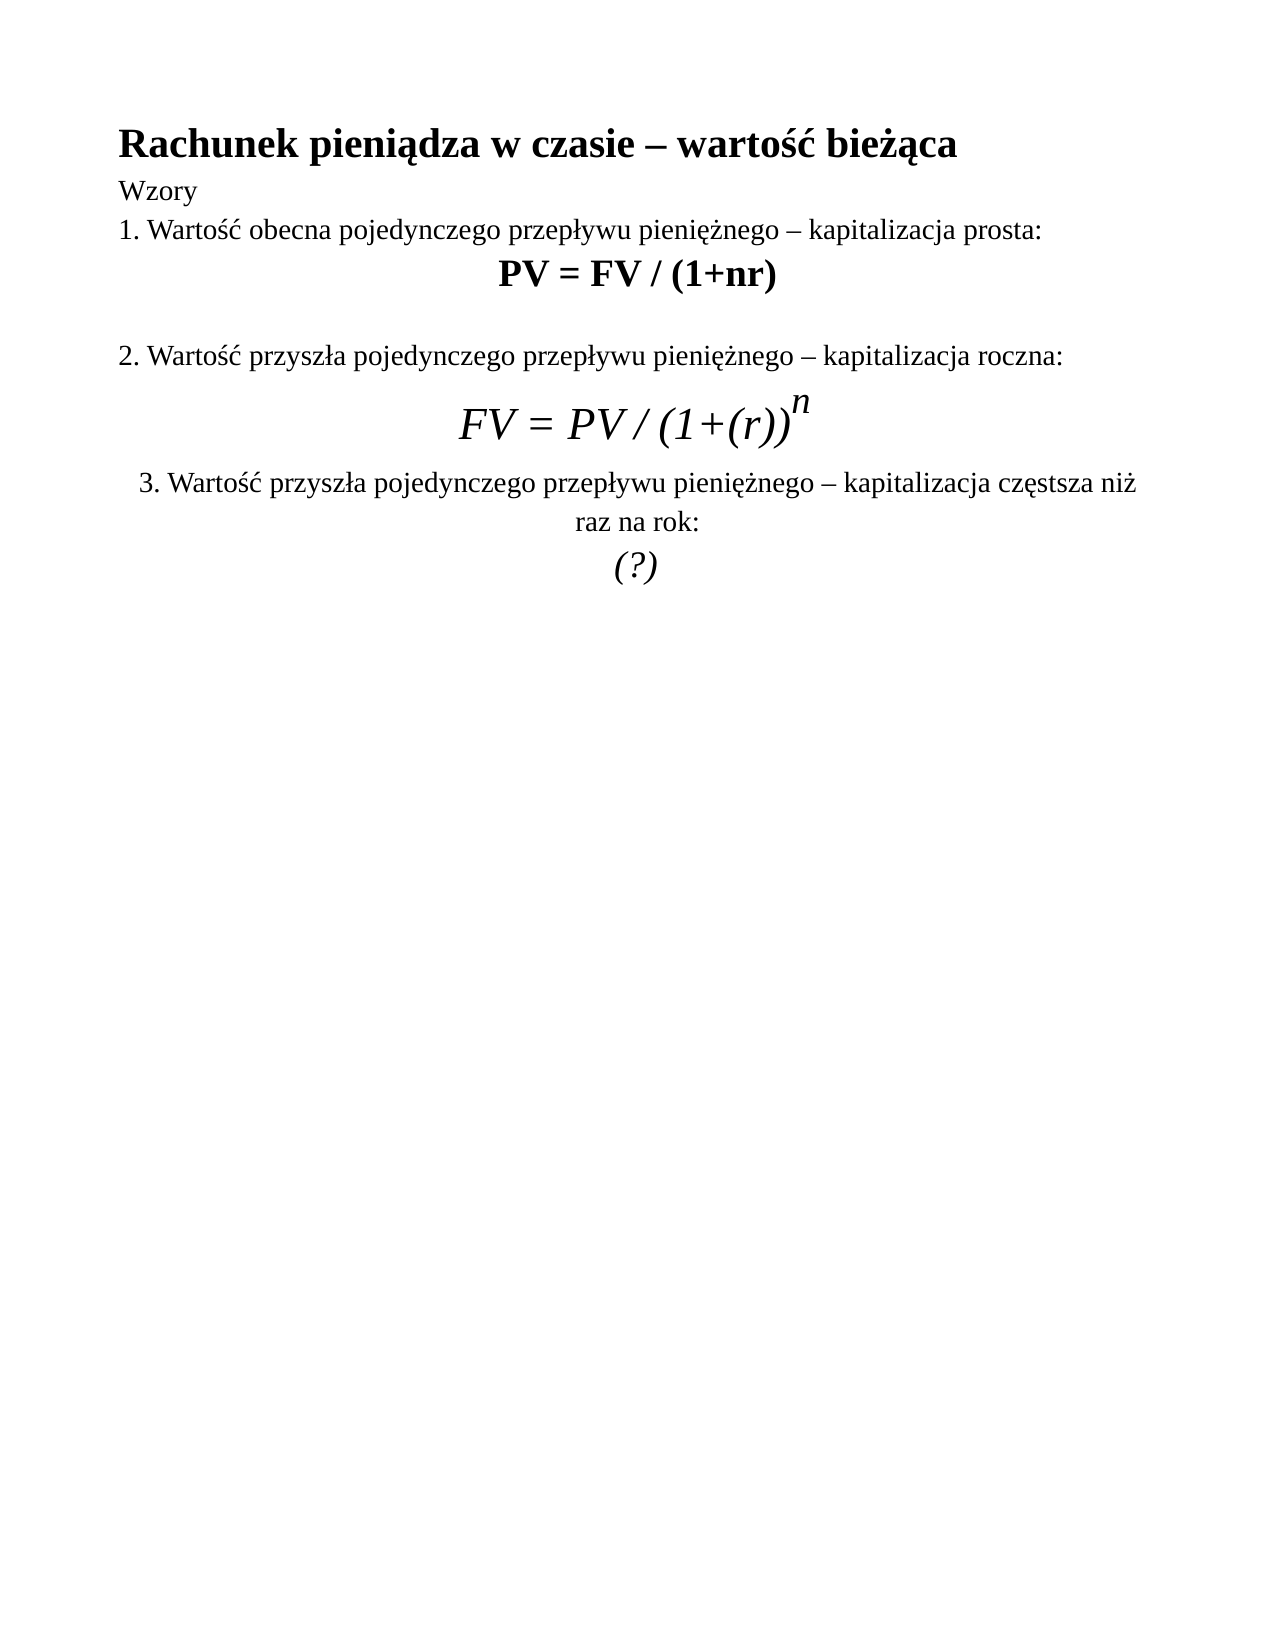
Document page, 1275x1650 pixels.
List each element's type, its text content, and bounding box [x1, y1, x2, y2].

text (?) [118, 542, 1157, 585]
text PV = FV / (1+nr) [118, 250, 1157, 327]
text 2. Wartość przyszła pojedynczego przepływu pieniężnego – kapitalizacja roczna: [118, 338, 1157, 372]
text 3. Wartość przyszła pojedynczego przepływu pieniężnego – kapitalizacja częstsza niż raz na rok: [118, 465, 1157, 537]
text Wzory [118, 173, 1157, 207]
text 1. Wartość obecna pojedynczego przepływu pieniężnego – kapitalizacja prosta: [118, 212, 1157, 245]
text FV = PV / (1+(r))n [118, 377, 1157, 454]
text Rachunek pieniądza w czasie – wartość bieżąca [118, 118, 1157, 166]
